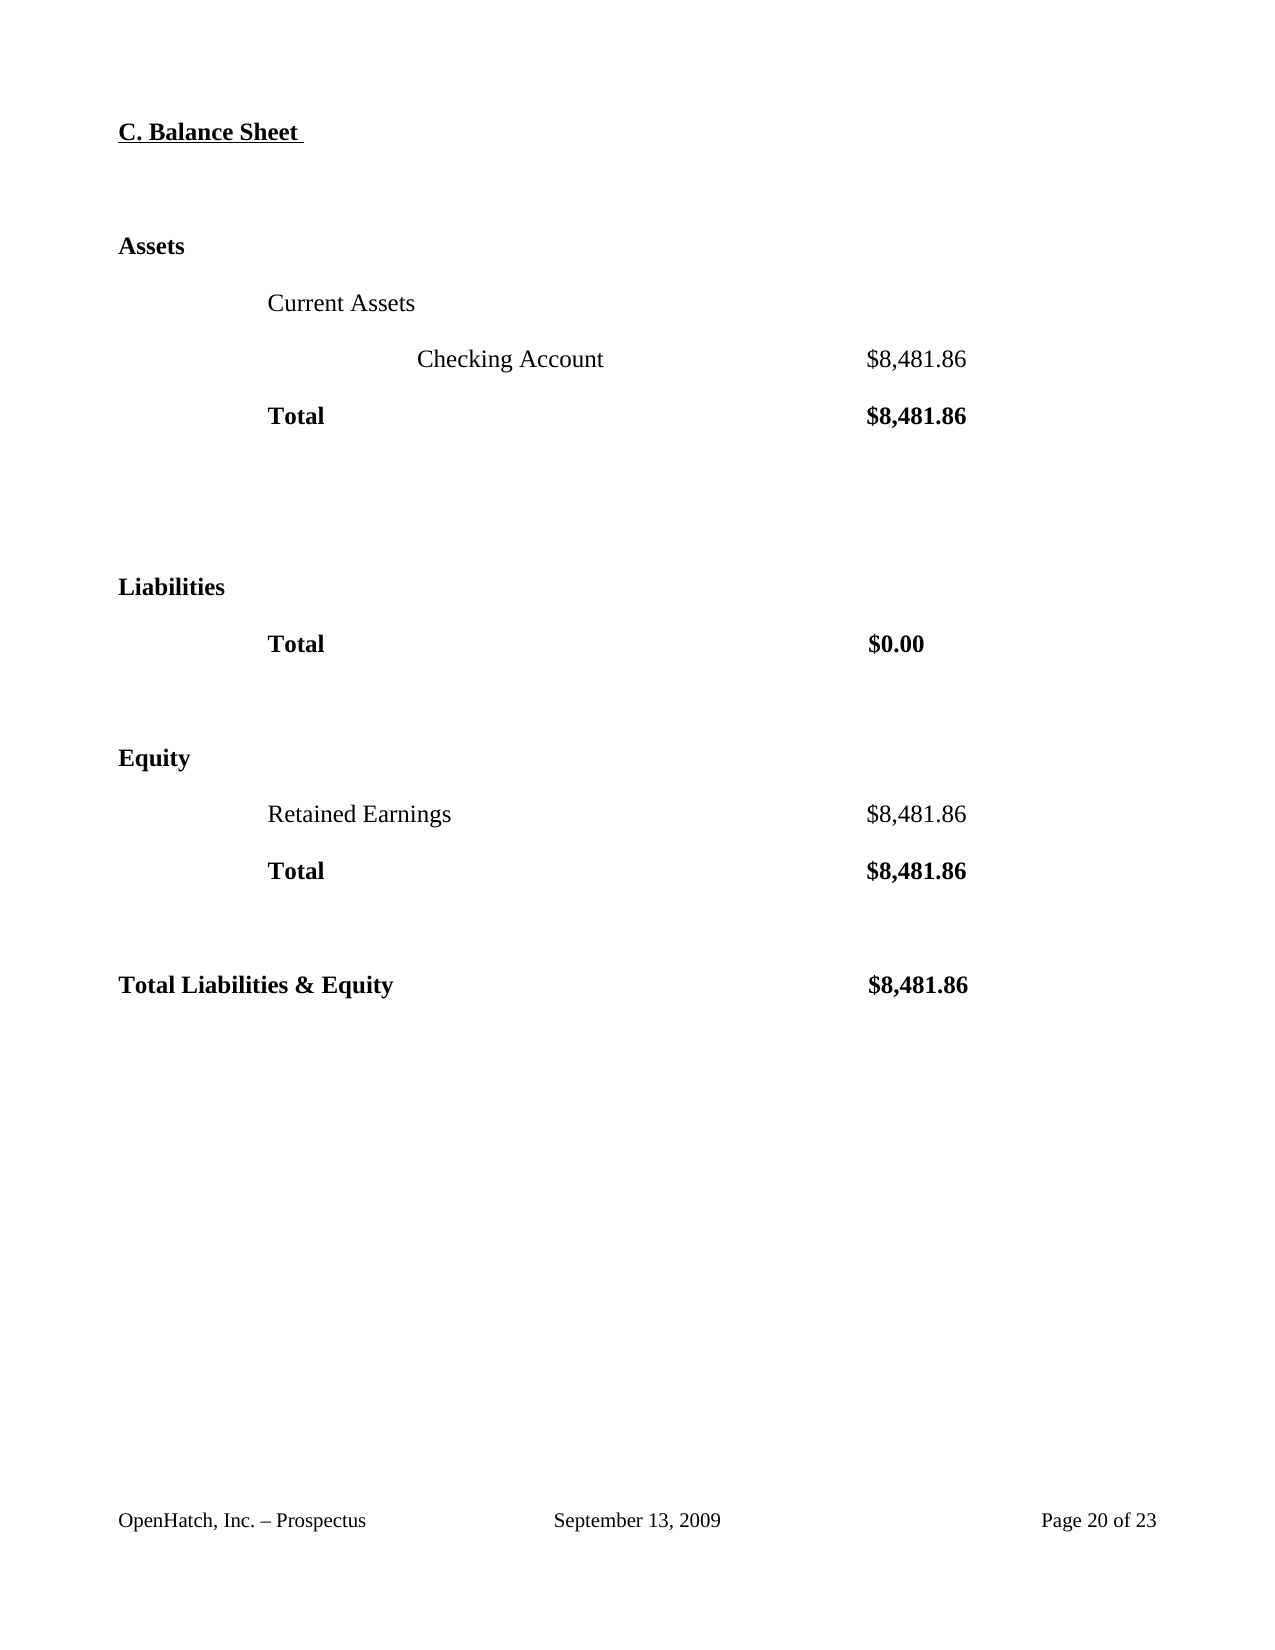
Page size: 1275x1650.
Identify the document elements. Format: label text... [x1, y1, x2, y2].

text Equity [118, 744, 1156, 771]
text Total $8,481.86 [118, 402, 1156, 430]
text Retained Earnings $8,481.86 [118, 801, 1156, 828]
text Current Assets [118, 289, 1156, 316]
text Total $8,481.86 [118, 857, 1156, 885]
text C. Balance Sheet [118, 118, 1156, 146]
text Total Liabilities & Equity $8,481.86 [118, 971, 1156, 999]
text Assets [118, 232, 1156, 259]
text Checking Account $8,481.86 [118, 346, 1156, 373]
text Liabilities [118, 573, 1156, 601]
text Total $0.00 [118, 630, 1156, 658]
